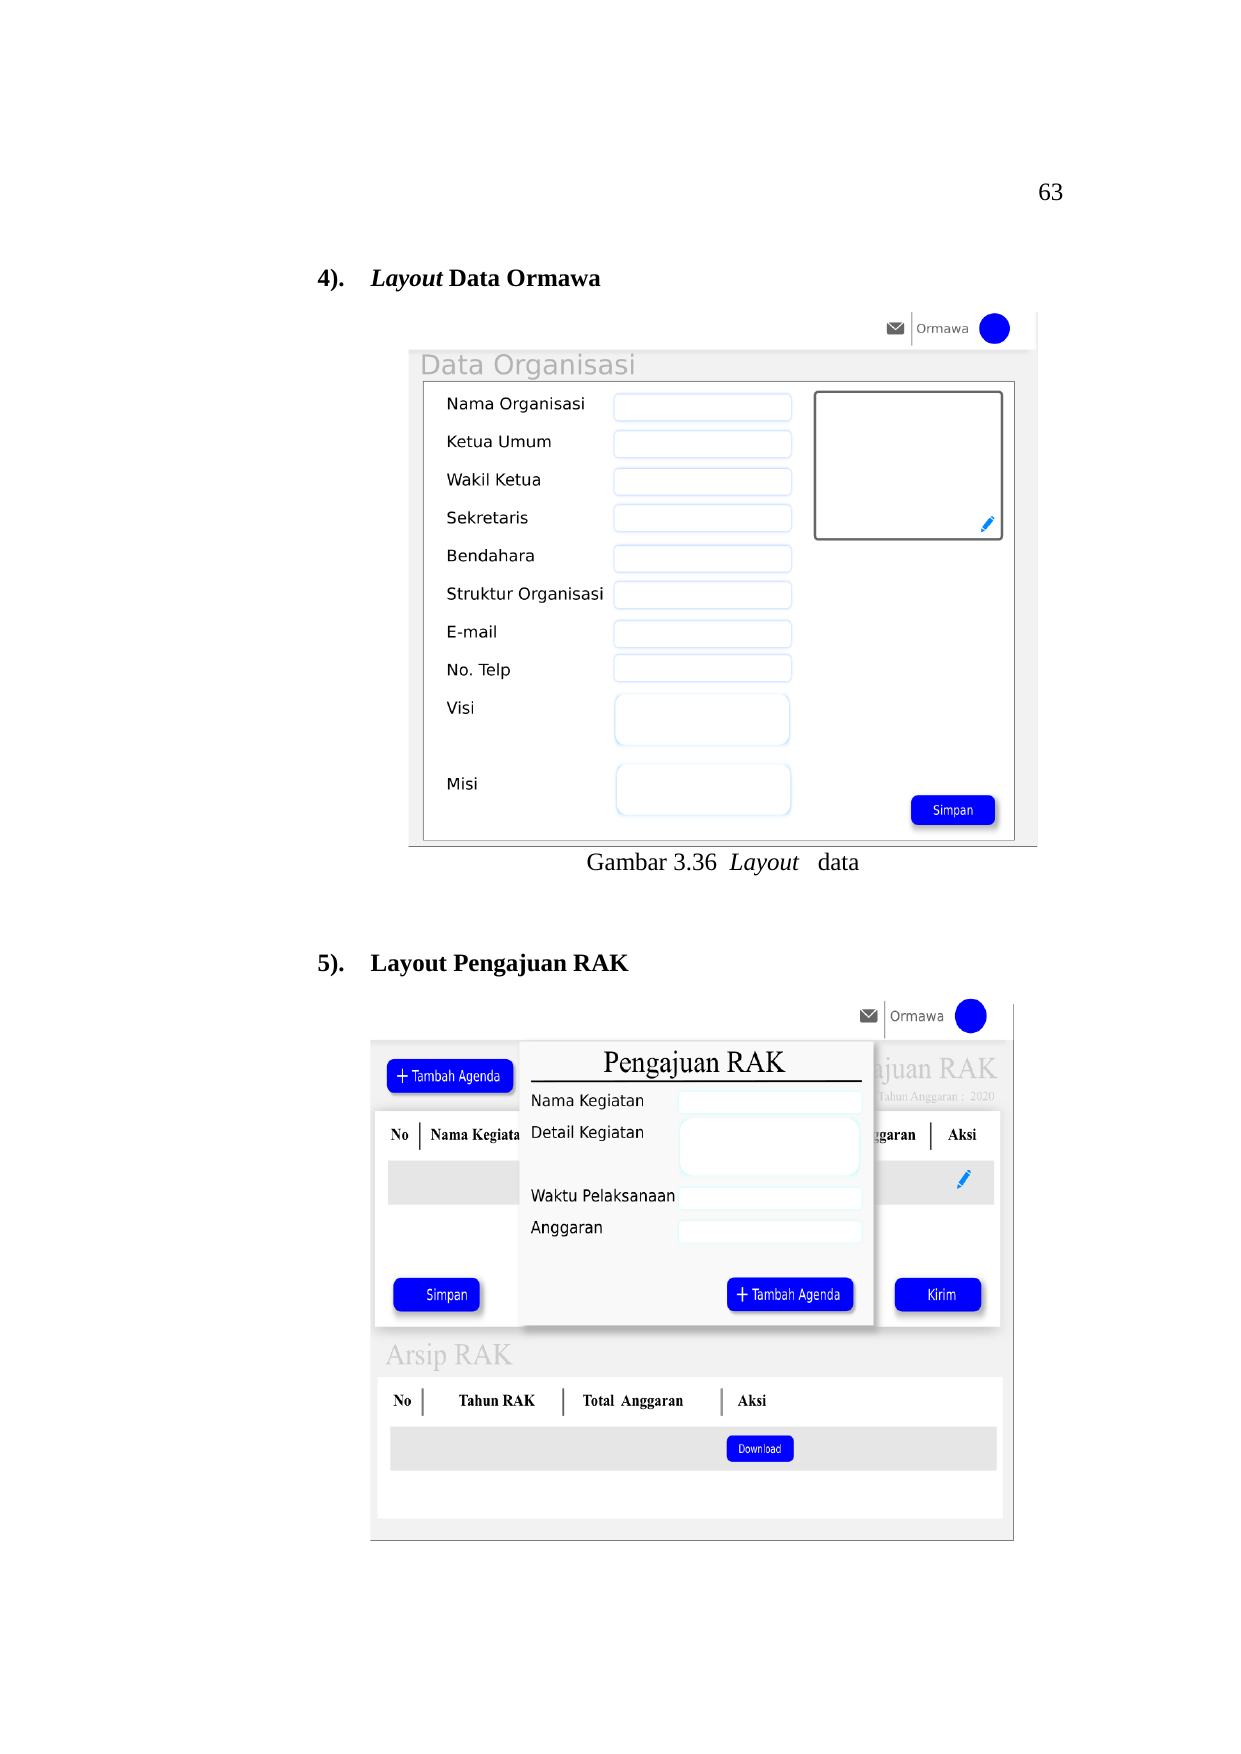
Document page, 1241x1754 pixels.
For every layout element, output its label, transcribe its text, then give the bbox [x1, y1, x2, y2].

list Layout Pengajuan RAK [317, 948, 1063, 977]
table_header Gambar 3.36 Layout data [383, 307, 1063, 882]
list Layout Data Ormawa [317, 263, 1063, 292]
picture [408, 312, 1038, 847]
picture [370, 993, 1016, 1541]
